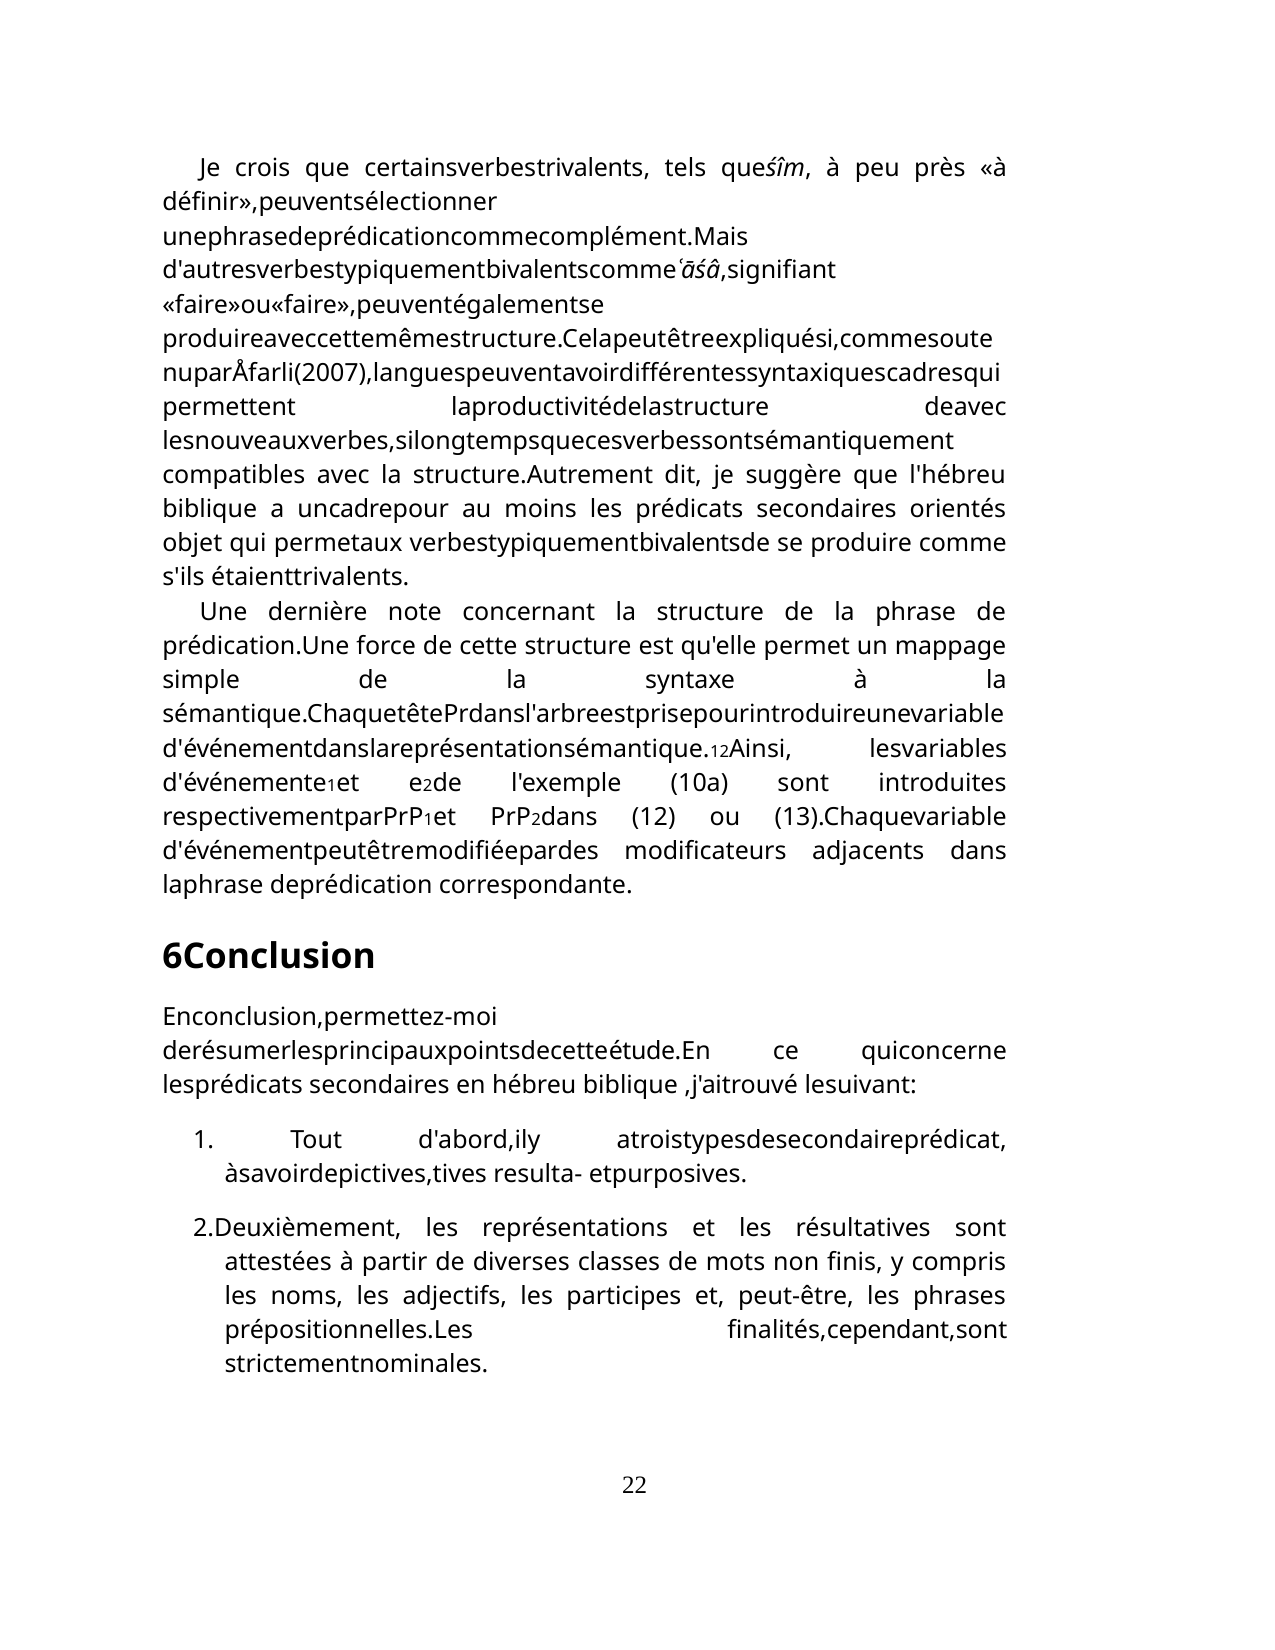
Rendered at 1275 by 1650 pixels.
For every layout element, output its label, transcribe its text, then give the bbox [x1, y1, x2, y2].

text 1. Tout d'abord,ily atroistypesdesecondaireprédicat, àsavoirdepictives,tives resulta- etpurposives. [193, 1121, 1007, 1189]
text Enconclusion,permettez-moi derésumerlesprincipauxpointsdecetteétude.En ce quiconcerne lesprédicats secondaires en hébreu biblique ,j'aitrouvé lesuivant: [162, 999, 1007, 1101]
text 2.Deuxièmement, les représentations et les résultatives sont attestées à partir de diverses classes de mots non finis, y compris les noms, les adjectifs, les participes et, peut-être, les phrases prépositionnelles.Les finalités,cependant,sont strictementnominales. [193, 1210, 1007, 1380]
text Une dernière note concernant la structure de la phrase de prédication.Une force de cette structure est qu'elle permet un mappage simple de la syntaxe à la sémantique.ChaquetêtePrdansl'arbreestprisepourintroduireunevariable d'événementdanslareprésentationsémantique.12Ainsi, lesvariables d'événemente1et e2de l'exemple (10a) sont introduites respectivementparPrP1et PrP2dans (12) ou (13).Chaquevariable d'événementpeutêtremodifiéepardes modificateurs adjacents dans laphrase deprédication correspondante. [162, 594, 1007, 901]
text 6Conclusion [162, 930, 1125, 978]
text Je crois que certainsverbestrivalents, tels queśîm, à peu près «à définir»,peuventsélectionner unephrasedeprédicationcommecomplément.Mais d'autresverbestypiquementbivalentscommeʿāśâ,signifiant «faire»ou«faire»,peuventégalementse produireaveccettemêmestructure.Celapeutêtreexpliquési,commesoutenuparÅfarli(2007),languespeuventavoirdifférentessyntaxiquescadresquipermettent laproductivitédelastructure deavec lesnouveauxverbes,silongtempsquecesverbessontsémantiquement compatibles avec la structure.Autrement dit, je suggère que l'hébreu biblique a uncadrepour au moins les prédicats secondaires orientés objet qui permetaux verbestypiquementbivalentsde se produire comme s'ils étaienttrivalents. [162, 150, 1007, 593]
